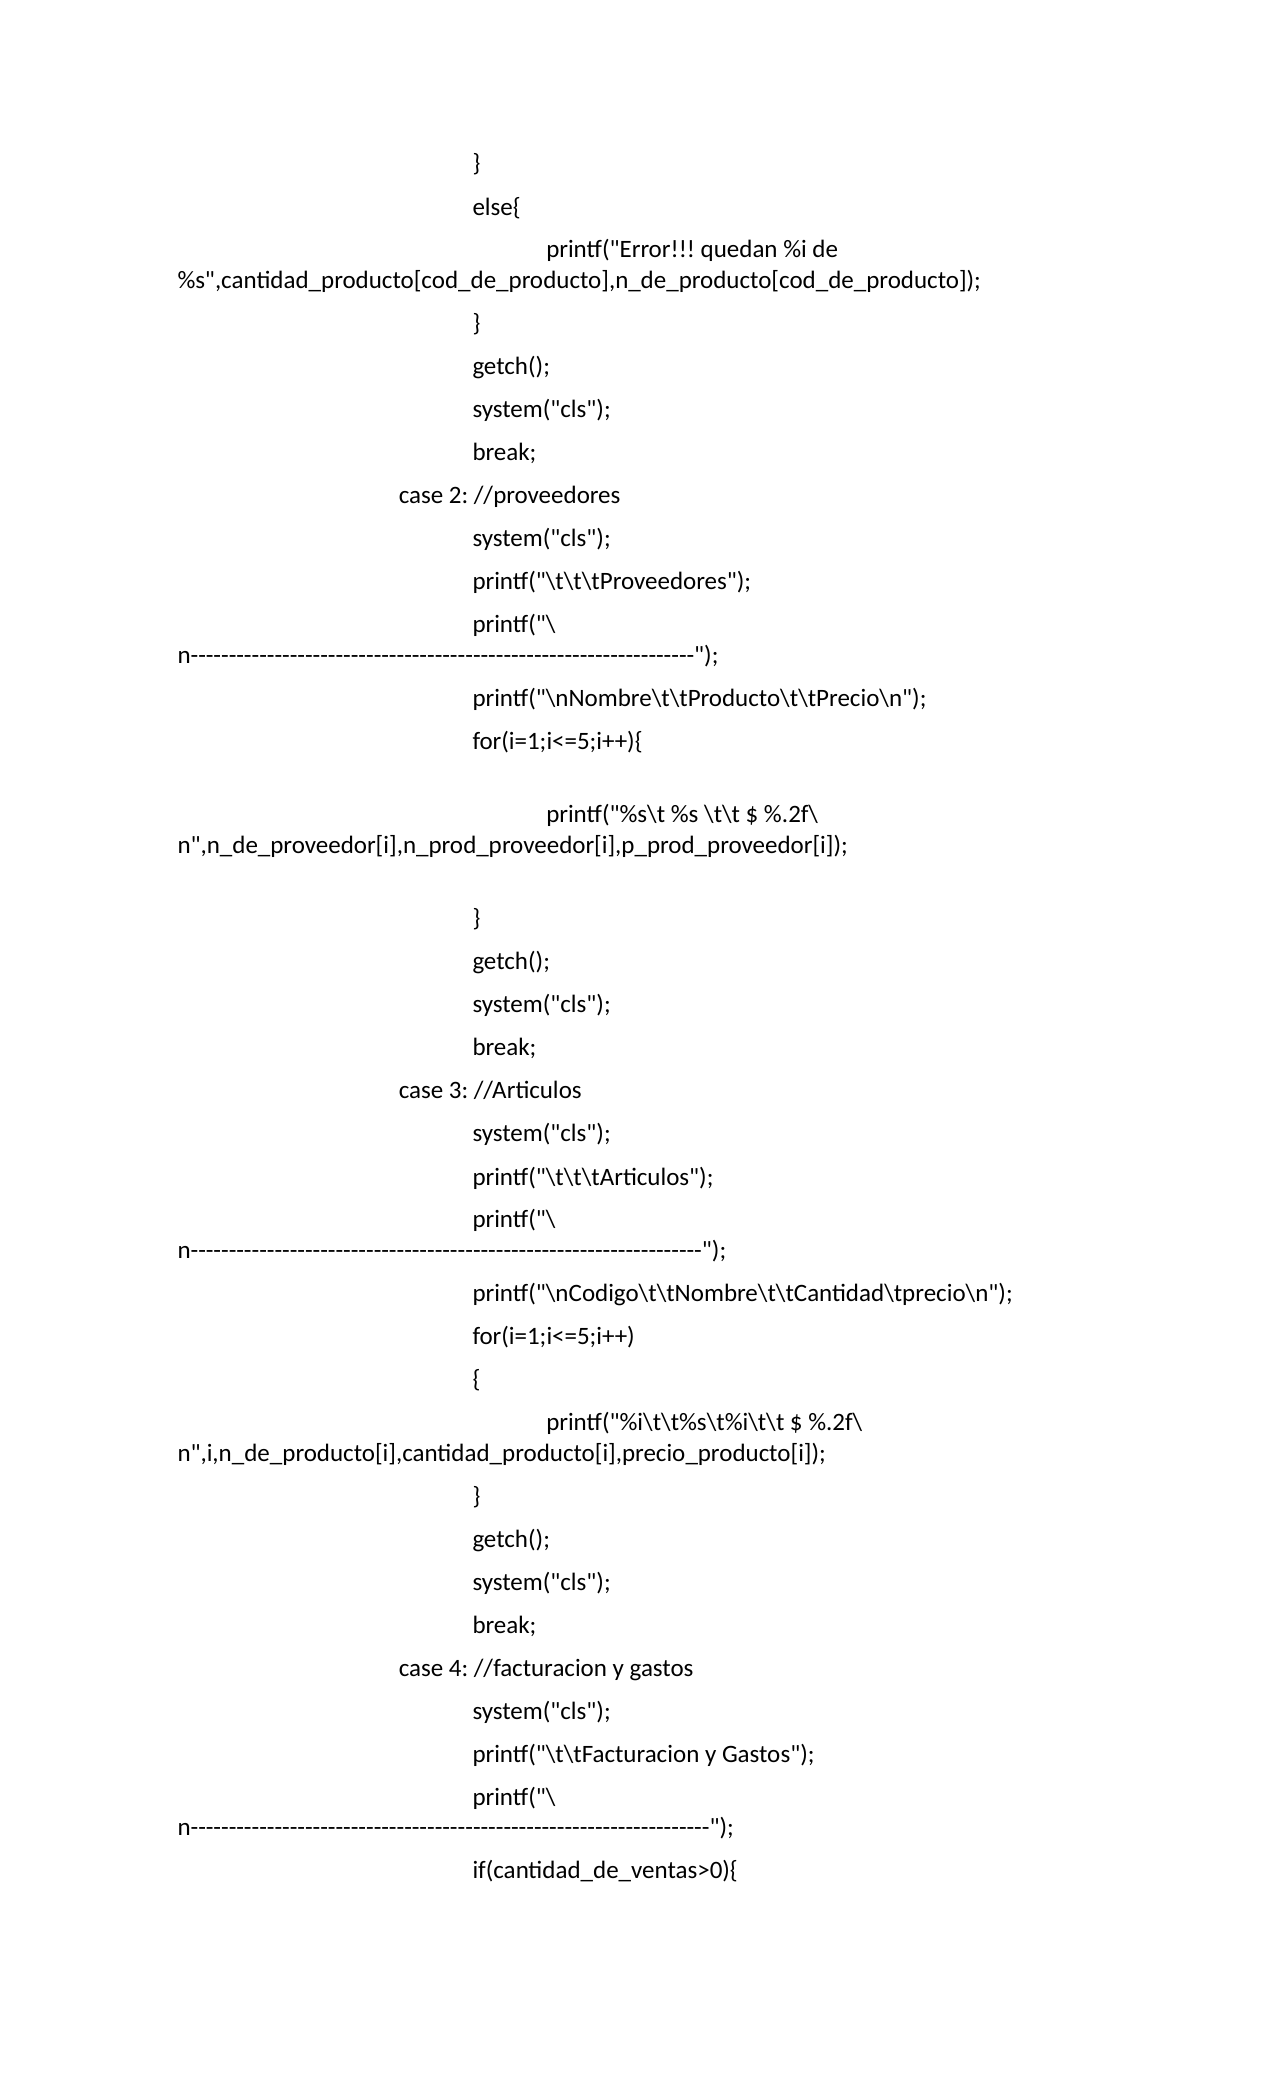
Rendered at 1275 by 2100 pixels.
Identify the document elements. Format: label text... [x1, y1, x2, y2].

text system("cls"); [177, 1695, 1098, 1725]
text system("cls"); [177, 1566, 1098, 1596]
text printf("\t\t\tProveedores"); [177, 565, 1098, 596]
text printf("\t\t\tArticulos"); [177, 1161, 1098, 1191]
text case 4: //facturacion y gastos [177, 1652, 1098, 1682]
text getch(); [177, 946, 1098, 976]
text break; [177, 1032, 1098, 1062]
text printf("%i\t\t%s\t%i\t\t $ %.2f\n",i,n_de_producto[i],cantidad_producto[i],precio_producto[i]); [177, 1406, 1098, 1467]
text break; [177, 1609, 1098, 1639]
text system("cls"); [177, 522, 1098, 553]
text printf("\nNombre\t\tProducto\t\tPrecio\n"); [177, 682, 1098, 712]
text getch(); [177, 350, 1098, 381]
text if(cantidad_de_ventas>0){ [177, 1854, 1098, 1885]
text else{ [177, 191, 1098, 221]
text getch(); [177, 1523, 1098, 1553]
text } [177, 148, 1098, 178]
text case 3: //Articulos [177, 1074, 1098, 1105]
text case 2: //proveedores [177, 479, 1098, 510]
text break; [177, 436, 1098, 467]
text printf("%s\t %s \t\t $ %.2f\n",n_de_proveedor[i],n_prod_proveedor[i],p_prod_proveedor[i]); [177, 798, 1098, 890]
text printf("\n------------------------------------------------------------------"); [177, 608, 1098, 669]
text printf("\t\tFacturacion y Gastos"); [177, 1738, 1098, 1768]
text } [177, 1480, 1098, 1510]
text for(i=1;i<=5;i++){ [177, 725, 1098, 786]
text printf("\n-------------------------------------------------------------------"); [177, 1204, 1098, 1265]
text printf("\n--------------------------------------------------------------------"); [177, 1781, 1098, 1842]
text system("cls"); [177, 1118, 1098, 1148]
text printf("Error!!! quedan %i de %s",cantidad_producto[cod_de_producto],n_de_producto[cod_de_producto]); [177, 234, 1098, 295]
text } [177, 902, 1098, 933]
text { [177, 1363, 1098, 1394]
text system("cls"); [177, 393, 1098, 424]
text } [177, 307, 1098, 338]
text for(i=1;i<=5;i++) [177, 1320, 1098, 1351]
text system("cls"); [177, 988, 1098, 1019]
text printf("\nCodigo\t\tNombre\t\tCantidad\tprecio\n"); [177, 1277, 1098, 1308]
